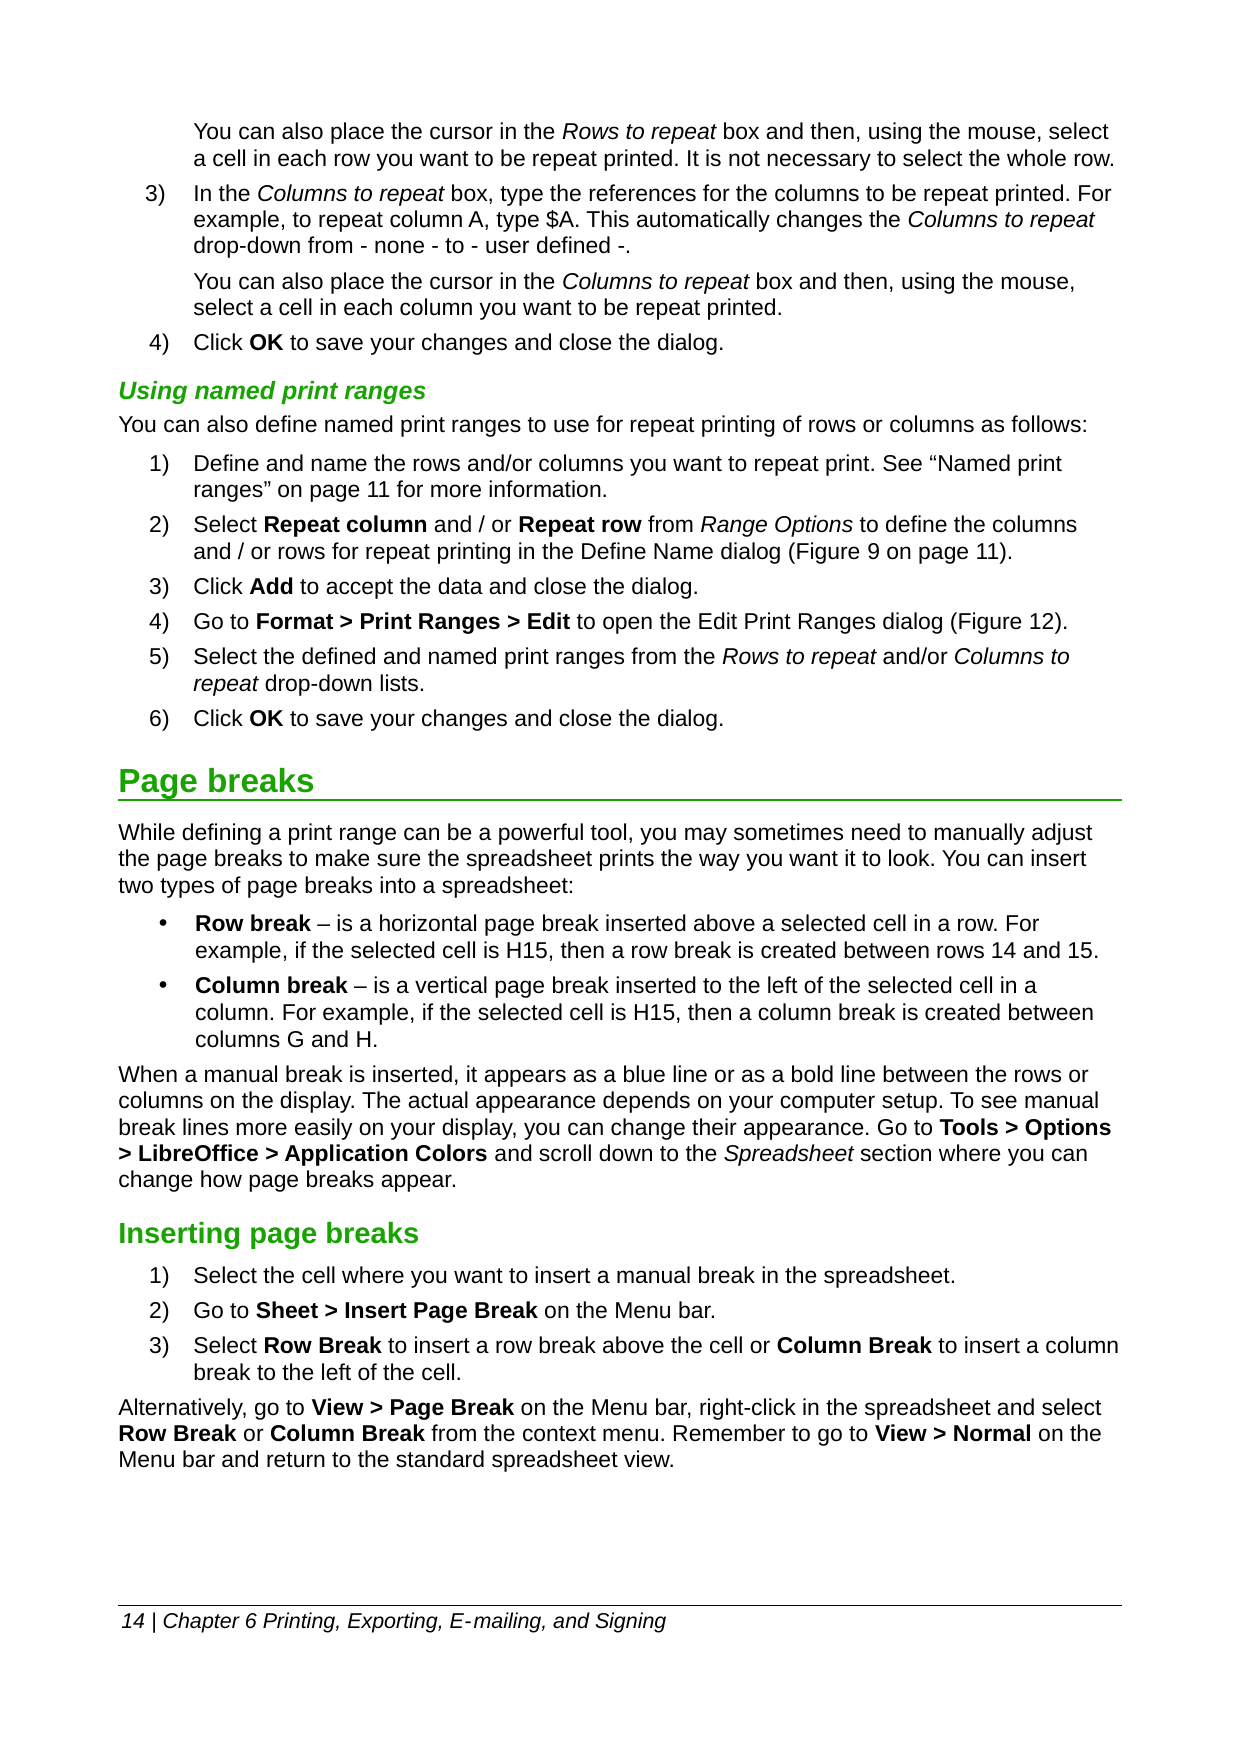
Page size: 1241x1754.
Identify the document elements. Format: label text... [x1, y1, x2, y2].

list Select the cell where you want to insert a manual break in the spreadsheet. [169, 1262, 1122, 1288]
list In the Columns to repeat box, type the references for the columns to be repeat printed. For example, to repeat column A, type $A. This automatically changes the Columns to repeat drop-down from - none - to - user defined -. [165, 180, 1122, 259]
text While defining a print range can be a powerful tool, you may sometimes need to manually adjust the page breaks to make sure the spreadsheet prints the way you want it to look. You can insert two types of page breaks into a spreadsheet: [118, 819, 1122, 898]
list Go to Format > Print Ranges > Edit to open the Edit Print Ranges dialog (Figure 12). [169, 608, 1122, 634]
text Alternatively, go to View > Page Break on the Menu bar, right-click in the spreadsheet and select Row Break or Column Break from the context menu. Remember to go to View > Normal on the Menu bar and return to the standard spreadsheet view. [118, 1394, 1122, 1473]
list Click Add to accept the data and close the dialog. [169, 573, 1122, 599]
subtitle Page breaks [118, 761, 1122, 799]
list Go to Sheet > Insert Page Break on the Menu bar. [169, 1297, 1122, 1323]
list Select Row Break to insert a row break above the cell or Column Break to insert a column break to the left of the cell. [169, 1332, 1122, 1385]
subtitle Inserting page breaks [118, 1216, 1122, 1250]
list Click OK to save your changes and close the dialog. [169, 705, 1122, 731]
list Column break – is a vertical page break inserted to the left of the selected cell in a column. For example, if the selected cell is H15, then a column break is created between columns G and H. [156, 972, 1122, 1052]
subtitle Using named print ranges [118, 376, 1122, 405]
list You can also place the cursor in the Columns to repeat box and then, using the mouse, select a cell in each column you want to be repeat printed. [169, 268, 1122, 320]
list Define and name the rows and/or columns you want to repeat print. See “Named print ranges” on page 10 for more information. [169, 450, 1122, 502]
list Select Repeat column and / or Repeat row from Range Options to define the columns and / or rows for repeat printing in the Define Name dialog (Figure 9 on page 10). [169, 511, 1122, 564]
list Row break – is a horizontal page break inserted above a selected cell in a row. For example, if the selected cell is H15, then a row break is created between rows 14 and 15. [156, 910, 1122, 964]
list You can also place the cursor in the Rows to repeat box and then, using the mouse, select a cell in each row you want to be repeat printed. It is not necessary to select the whole row. [169, 118, 1122, 171]
text You can also define named print ranges to use for repeat printing of rows or columns as follows: [118, 411, 1122, 437]
text When a manual break is inserted, it appears as a blue line or as a bold line between the rows or columns on the display. The actual appearance depends on your computer setup. To see manual break lines more easily on your display, you can change their appearance. Go to Tools > Options > LibreOffice > Application Colors and scroll down to the Spreadsheet section where you can change how page breaks appear. [118, 1061, 1122, 1193]
list Select the defined and named print ranges from the Rows to repeat and/or Columns to repeat drop-down lists. [169, 643, 1122, 696]
list Click OK to save your changes and close the dialog. [169, 329, 1122, 356]
